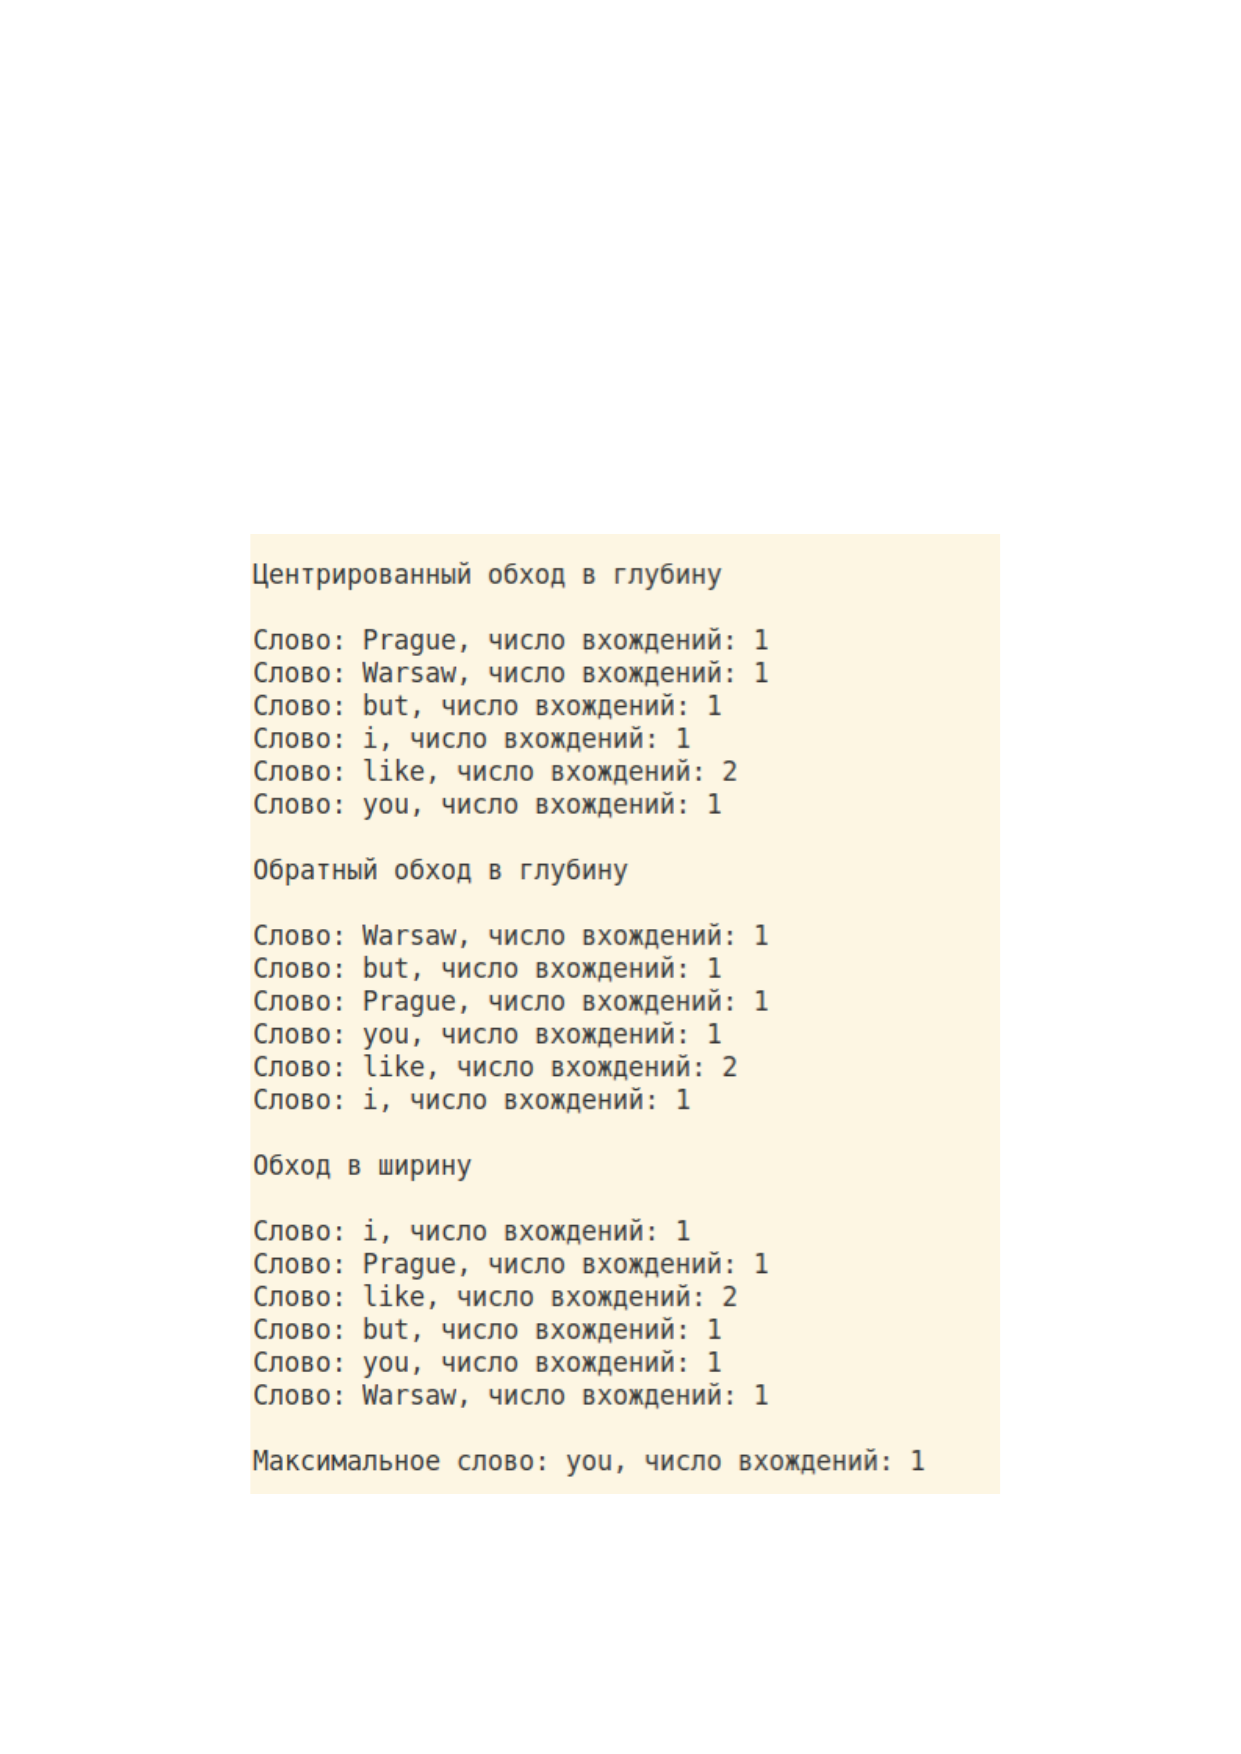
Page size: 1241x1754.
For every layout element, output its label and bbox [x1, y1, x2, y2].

picture [250, 534, 1001, 1494]
